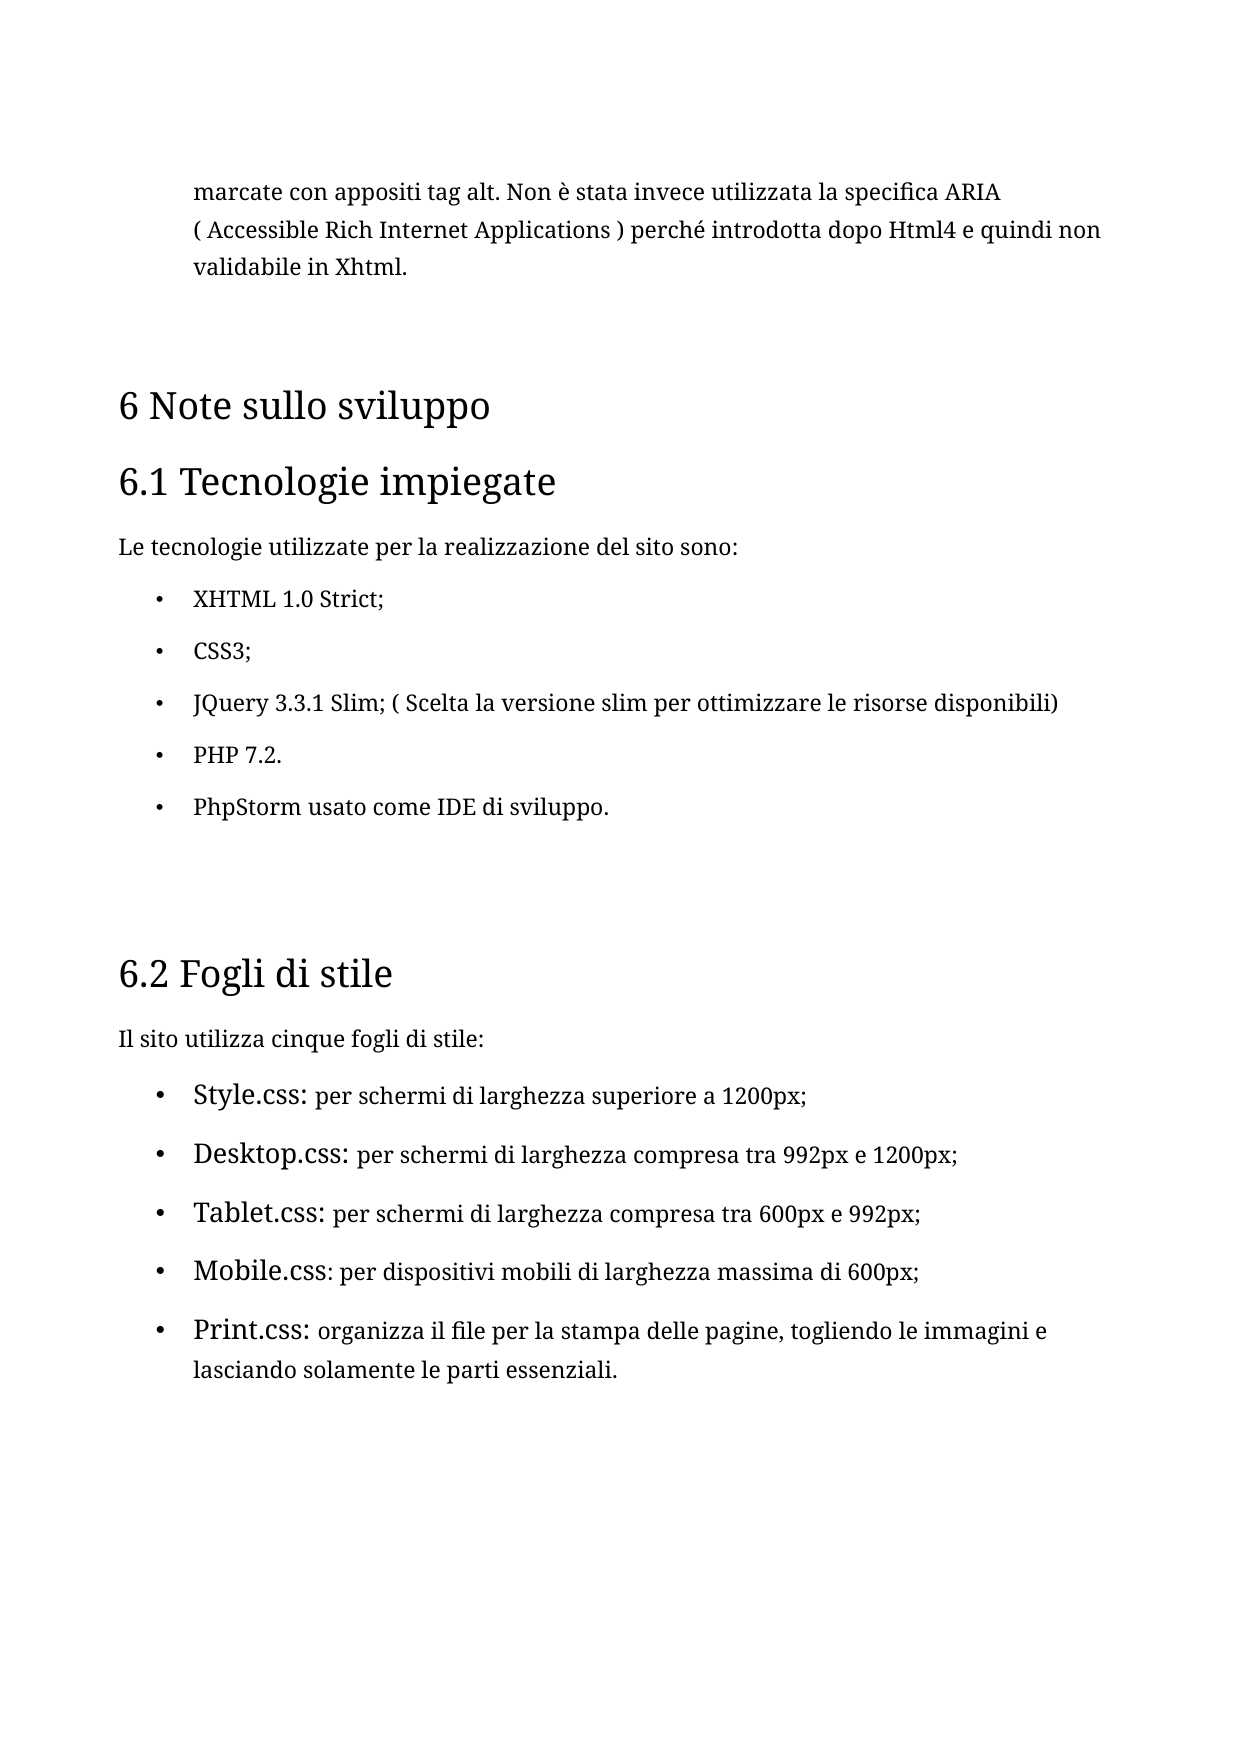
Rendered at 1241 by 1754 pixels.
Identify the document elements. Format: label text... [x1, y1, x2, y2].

text 6 Note sullo sviluppo [118, 379, 1122, 430]
list XHTML 1.0 Strict; [156, 583, 1122, 614]
list CSS3; [156, 635, 1122, 666]
list Style.css: per schermi di larghezza superiore a 1200px; [156, 1076, 1122, 1112]
list JQuery 3.3.1 Slim; ( Scelta la versione slim per ottimizzare le risorse disponibili) [156, 687, 1122, 718]
list Print.css: organizza il file per la stampa delle pagine, togliendo le immagini e lasciando solamente le parti essenziali. [156, 1311, 1122, 1385]
list PhpStorm usato come IDE di sviluppo. [156, 791, 1122, 823]
list PHP 7.2. [156, 739, 1122, 771]
list Tablet.css: per schermi di larghezza compresa tra 600px e 992px; [156, 1193, 1122, 1230]
text 6.1 Tecnologie impiegate [118, 455, 1122, 506]
list Desktop.css: per schermi di larghezza compresa tra 992px e 1200px; [156, 1134, 1122, 1171]
text Il sito utilizza cinque fogli di stile: [118, 1023, 1122, 1055]
list Mobile.css: per dispositivi mobili di larghezza massima di 600px; [156, 1252, 1122, 1289]
text Le tecnologie utilizzate per la realizzazione del sito sono: [118, 531, 1122, 562]
list marcate con appositi tag alt. Non è stata invece utilizzata la specifica ARIA ( Accessible Rich Internet Applications ) perché introdotta dopo Html4 e quindi non validabile in Xhtml. [156, 176, 1122, 283]
text 6.2 Fogli di stile [118, 948, 1122, 999]
